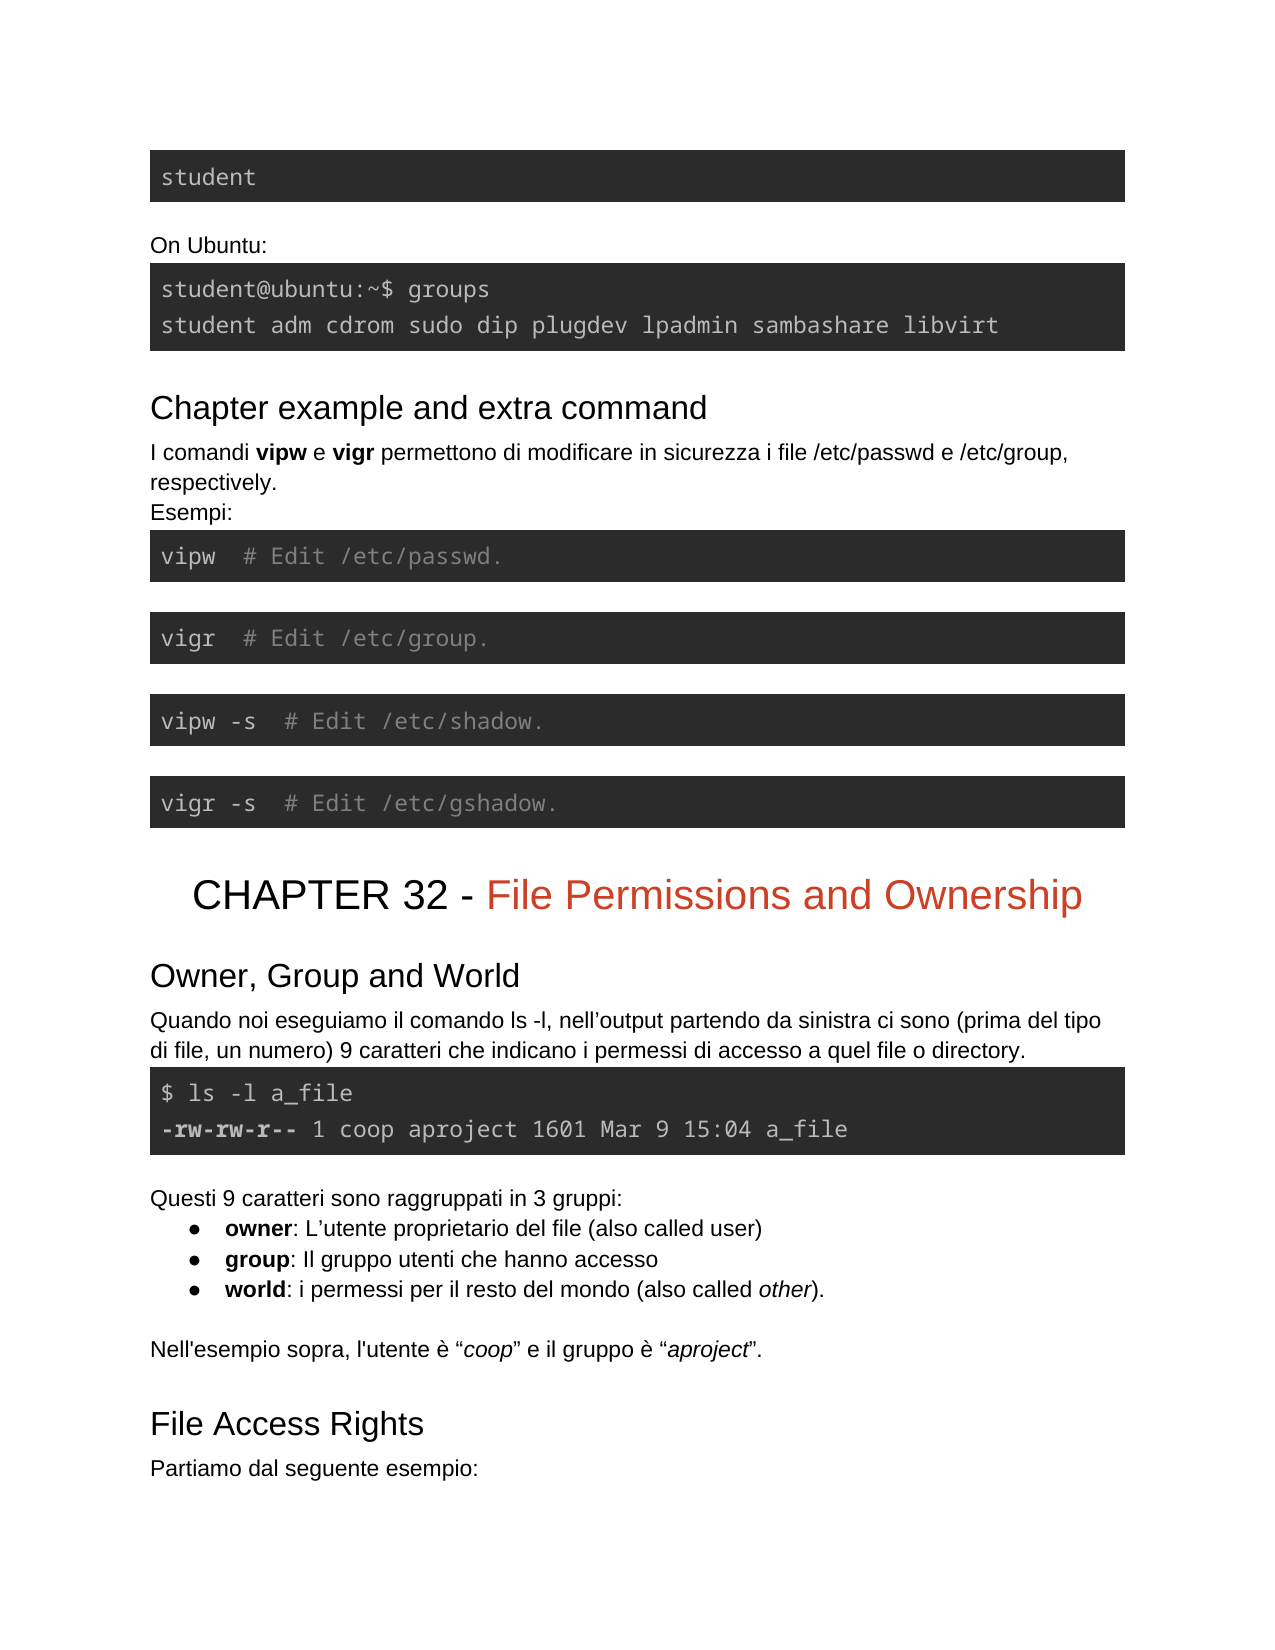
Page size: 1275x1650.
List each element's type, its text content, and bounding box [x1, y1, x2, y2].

text Esempi: [150, 499, 1125, 526]
table_header vipw # Edit /etc/passwd. [150, 530, 1125, 582]
text I comandi vipw e vigr permettono di modificare in sicurezza i file /etc/passwd e /etc/group, respectively. [150, 439, 1125, 496]
subtitle Chapter example and extra command [150, 388, 1125, 426]
table_header vigr # Edit /etc/group. [150, 612, 1125, 664]
subtitle CHAPTER 32 - File Permissions and Ownership [150, 870, 1125, 918]
text On Ubuntu: [150, 232, 1125, 259]
list world: i permessi per il resto del mondo (also called other). [187, 1276, 1125, 1302]
text Questi 9 caratteri sono raggruppati in 3 gruppi: [150, 1185, 1125, 1212]
text Nell'esempio sopra, l'utente è “coop” e il gruppo è “aproject”. [150, 1336, 1125, 1363]
subtitle File Access Rights [150, 1404, 1125, 1442]
subtitle Owner, Group and World [150, 956, 1125, 994]
list owner: L’utente proprietario del file (also called user) [187, 1215, 1125, 1242]
text Partiamo dal seguente esempio: [150, 1455, 1125, 1481]
table_header vigr -s # Edit /etc/gshadow. [150, 776, 1125, 828]
table_header vipw -s # Edit /etc/shadow. [150, 694, 1125, 746]
text Quando noi eseguiamo il comando ls -l, nell’output partendo da sinistra ci sono (prima del tipo di file, un numero) 9 caratteri che indicano i permessi di accesso a quel file o directory. [150, 1007, 1125, 1063]
table_header $ ls -l a_file -rw-rw-r-- 1 coop aproject 1601 Mar 9 15:04 a_file [150, 1067, 1125, 1155]
table_header student [150, 150, 1125, 202]
table_header student@ubuntu:~$ groups student adm cdrom sudo dip plugdev lpadmin sambashare libvirt [150, 263, 1125, 351]
list group: Il gruppo utenti che hanno accesso [187, 1246, 1125, 1272]
